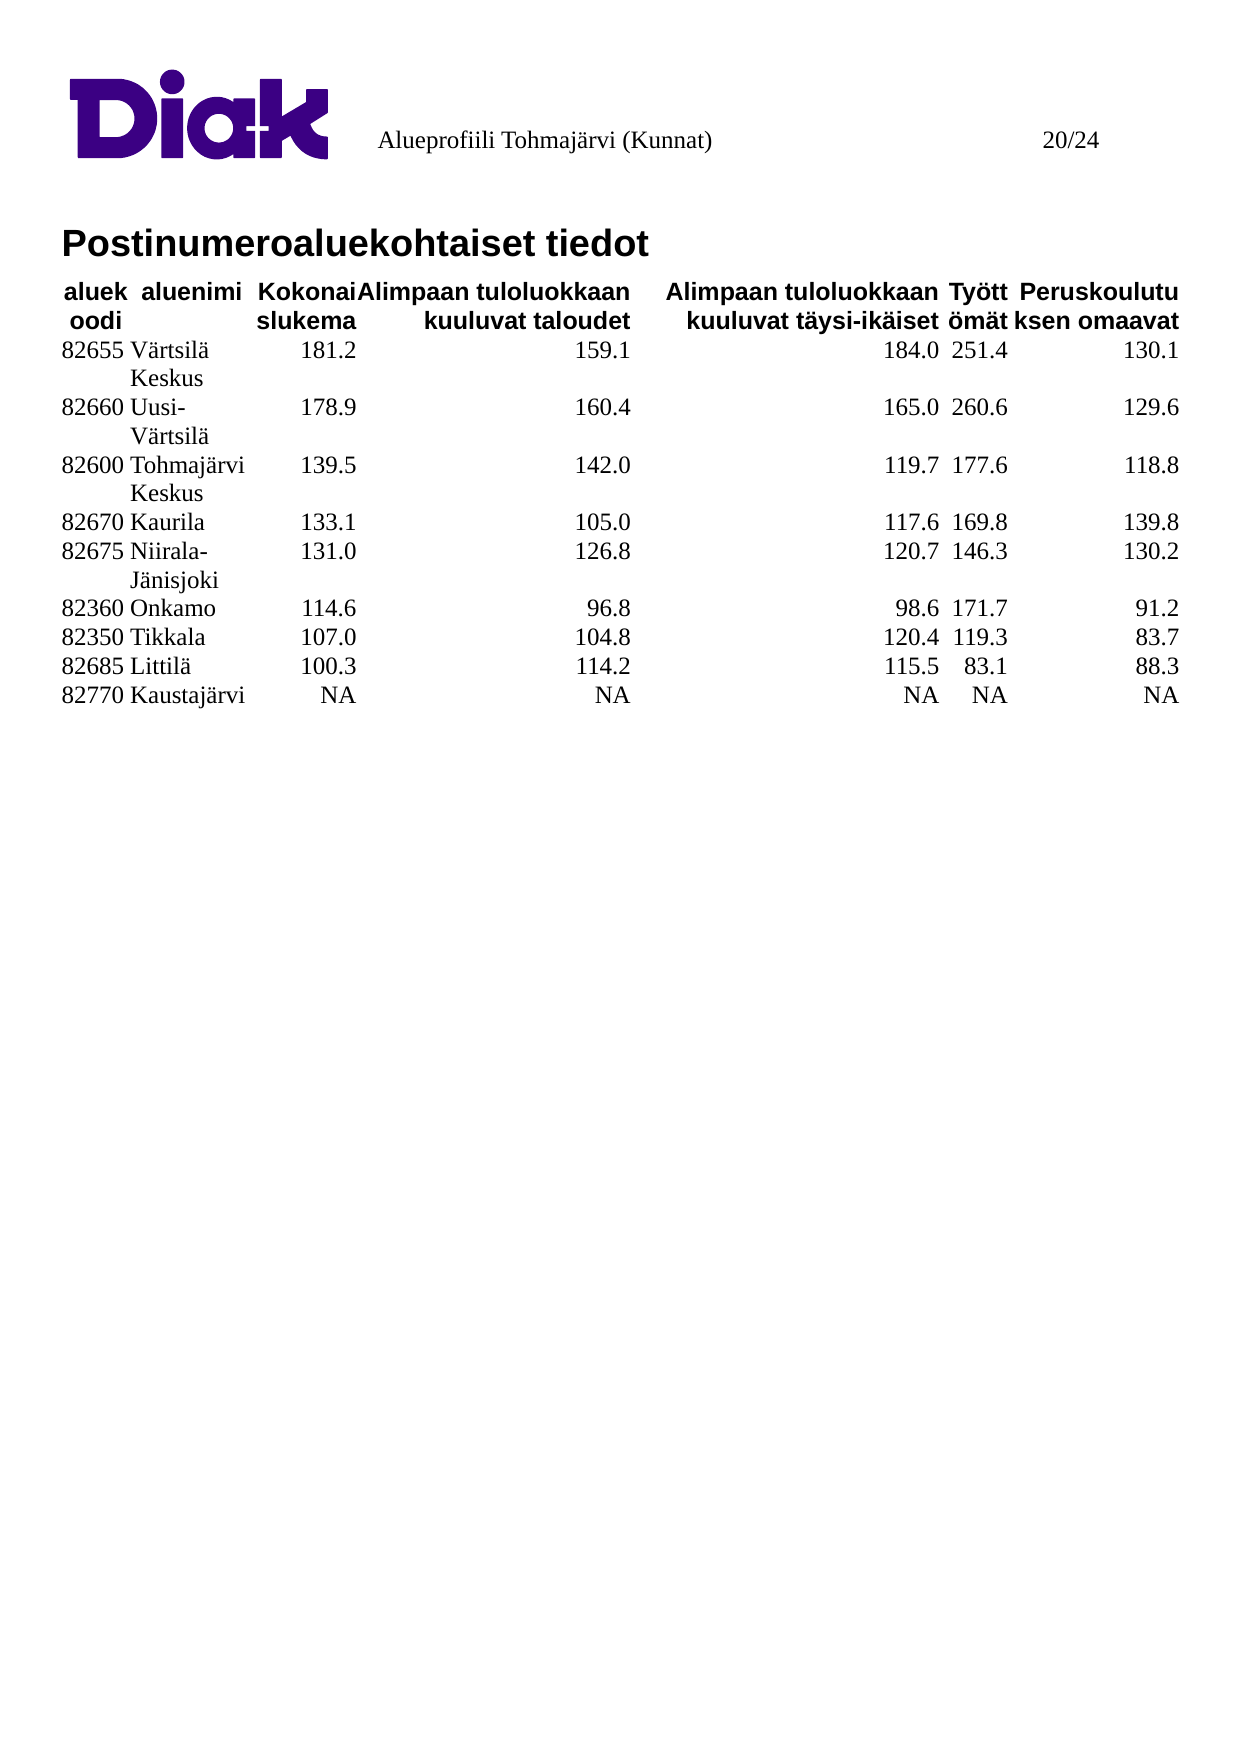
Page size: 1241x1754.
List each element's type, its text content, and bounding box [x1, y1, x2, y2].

table_cell Onkamo [130, 594, 253, 622]
table_cell 114.6 [253, 594, 356, 622]
table_cell 82655 [61, 335, 130, 392]
table_cell 159.1 [356, 335, 631, 392]
table_cell 82675 [61, 536, 130, 593]
table_cell NA [631, 680, 939, 708]
table_cell Uusi-Värtsilä [130, 392, 253, 450]
table_cell 133.1 [253, 507, 356, 536]
subtitle Postinumeroaluekohtaiset tiedot [61, 221, 1179, 265]
table_cell 181.2 [253, 335, 356, 392]
table_cell 171.7 [939, 594, 1008, 622]
table_cell 82600 [61, 450, 130, 507]
table_cell 130.2 [1008, 536, 1179, 593]
table_cell Niirala-Jänisjoki [130, 536, 253, 593]
table_cell 98.6 [631, 594, 939, 622]
table_cell 120.4 [631, 622, 939, 651]
table_cell 100.3 [253, 651, 356, 680]
table_cell 146.3 [939, 536, 1008, 593]
table_header Alimpaan tuloluokkaan kuuluvat taloudet [356, 277, 631, 335]
table_cell 184.0 [631, 335, 939, 392]
table_cell 82360 [61, 594, 130, 622]
table_cell 126.8 [356, 536, 631, 593]
table_cell 88.3 [1008, 651, 1179, 680]
table_cell 177.6 [939, 450, 1008, 507]
table_cell 130.1 [1008, 335, 1179, 392]
table_cell 114.2 [356, 651, 631, 680]
table_cell 139.5 [253, 450, 356, 507]
table_cell 83.1 [939, 651, 1008, 680]
table_cell NA [1008, 680, 1179, 708]
table_cell 117.6 [631, 507, 939, 536]
table_cell 119.3 [939, 622, 1008, 651]
table_cell 96.8 [356, 594, 631, 622]
table_cell Värtsilä Keskus [130, 335, 253, 392]
table_cell 260.6 [939, 392, 1008, 450]
table_header Työttömät [939, 277, 1008, 335]
table_cell 105.0 [356, 507, 631, 536]
table_header Alimpaan tuloluokkaan kuuluvat täysi-ikäiset [631, 277, 939, 335]
table_header aluekoodi [61, 277, 130, 335]
table_cell 82660 [61, 392, 130, 450]
table_cell Kaustajärvi [130, 680, 253, 708]
table_cell Littilä [130, 651, 253, 680]
table_cell Kaurila [130, 507, 253, 536]
table_cell 131.0 [253, 536, 356, 593]
table_cell Tohmajärvi Keskus [130, 450, 253, 507]
table_cell 129.6 [1008, 392, 1179, 450]
table_header Peruskoulutuksen omaavat [1008, 277, 1179, 335]
table_cell 139.8 [1008, 507, 1179, 536]
table_cell 82670 [61, 507, 130, 536]
table_cell 251.4 [939, 335, 1008, 392]
table_cell 119.7 [631, 450, 939, 507]
table_cell 82350 [61, 622, 130, 651]
table_cell 82770 [61, 680, 130, 708]
table_cell 82685 [61, 651, 130, 680]
table_cell 83.7 [1008, 622, 1179, 651]
table_cell NA [356, 680, 631, 708]
table_cell 91.2 [1008, 594, 1179, 622]
table_cell 178.9 [253, 392, 356, 450]
table_cell 169.8 [939, 507, 1008, 536]
table_cell Tikkala [130, 622, 253, 651]
table_cell 115.5 [631, 651, 939, 680]
table_cell NA [253, 680, 356, 708]
table_cell 107.0 [253, 622, 356, 651]
table_header Kokonaislukema [253, 277, 356, 335]
table_cell 142.0 [356, 450, 631, 507]
table_header aluenimi [130, 277, 253, 335]
table_cell 120.7 [631, 536, 939, 593]
table_cell 118.8 [1008, 450, 1179, 507]
table_cell 165.0 [631, 392, 939, 450]
table_cell 160.4 [356, 392, 631, 450]
table_cell 104.8 [356, 622, 631, 651]
table_cell NA [939, 680, 1008, 708]
